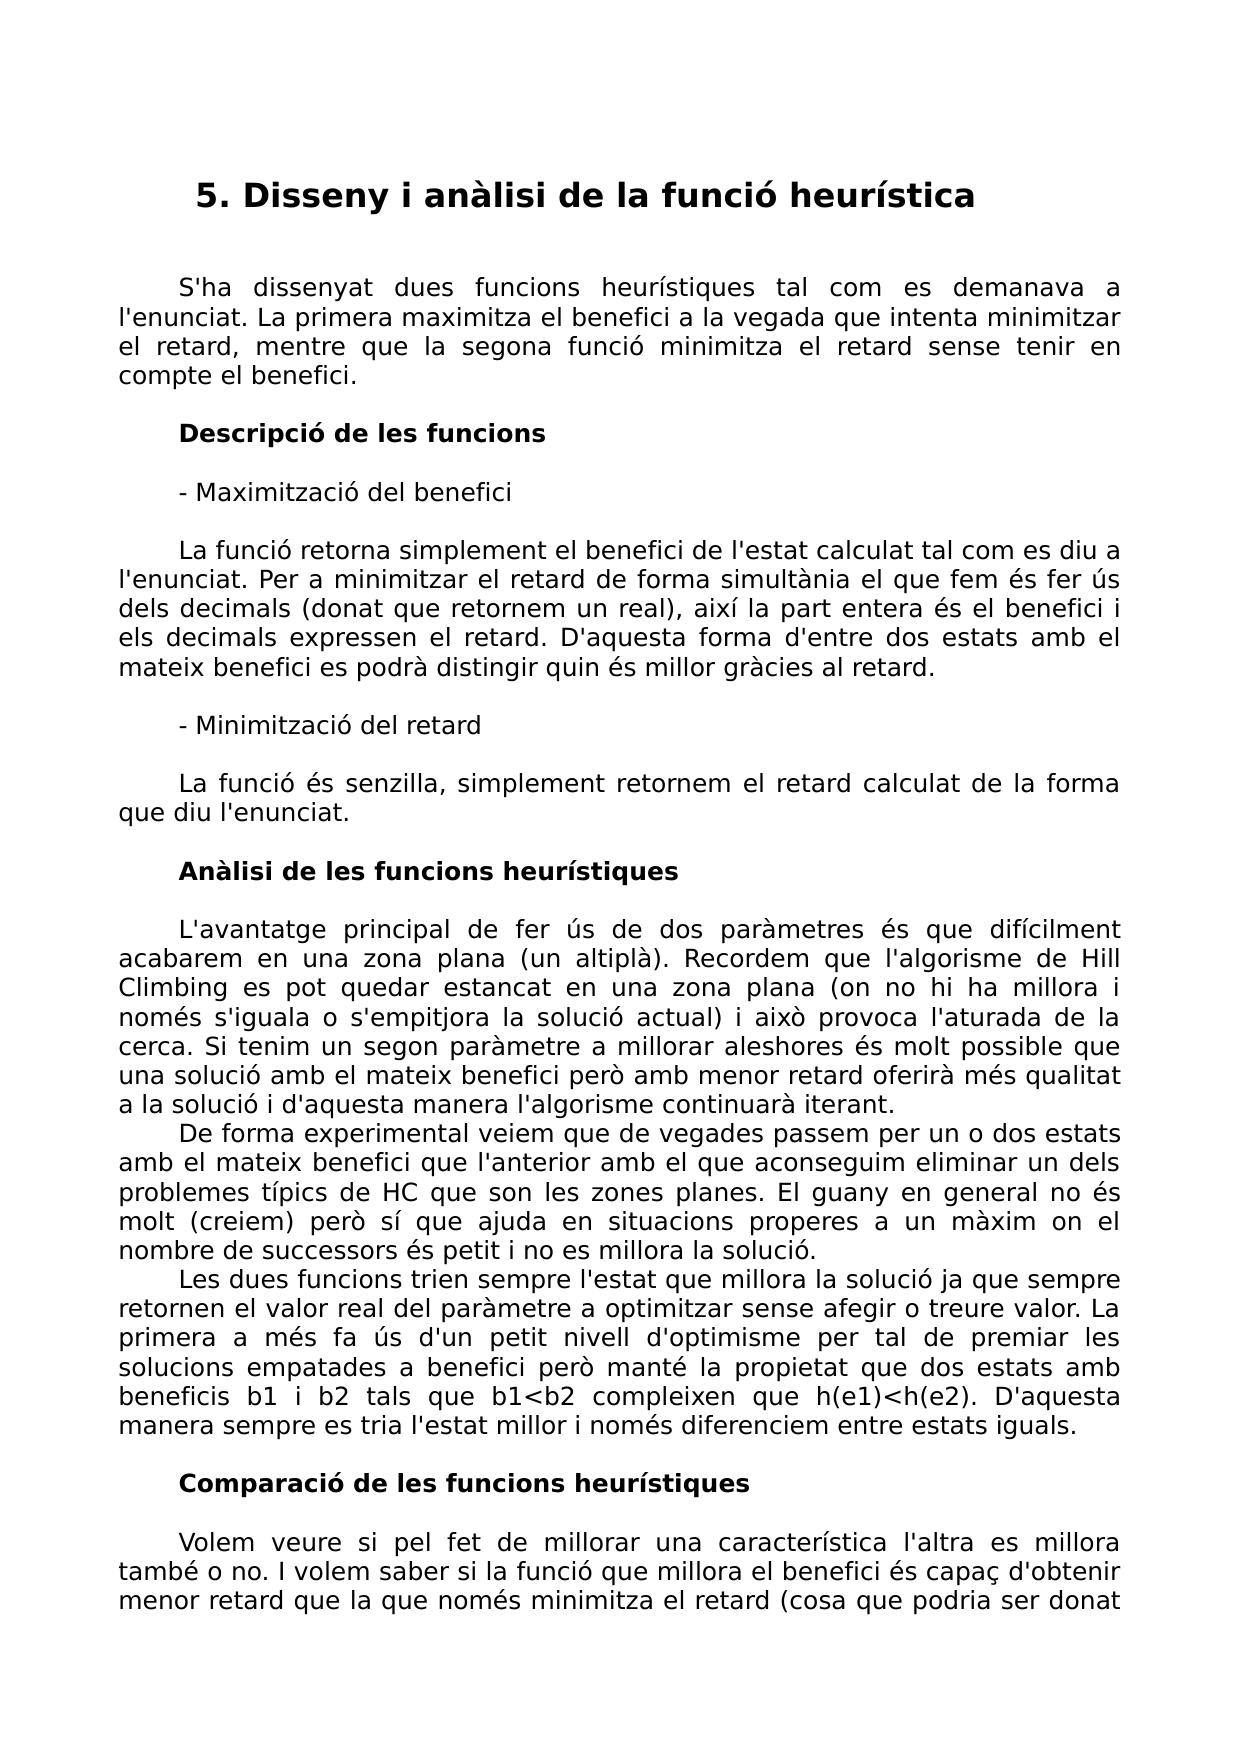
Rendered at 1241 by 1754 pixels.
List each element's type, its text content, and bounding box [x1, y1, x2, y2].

text Anàlisi de les funcions heurístiques [118, 857, 1122, 886]
text Descripció de les funcions [118, 419, 1122, 449]
text - Maximització del benefici [118, 478, 1122, 507]
text La funció és senzilla, simplement retornem el retard calculat de la forma que diu l'enunciat. [118, 769, 1122, 828]
text De forma experimental veiem que de vegades passem per un o dos estats amb el mateix benefici que l'anterior amb el que aconseguim eliminar un dels problemes típics de HC que son les zones planes. El guany en general no és molt (creiem) però sí que ajuda en situacions properes a un màxim on el nombre de successors és petit i no es millora la solució. [118, 1119, 1122, 1265]
text Volem veure si pel fet de millorar una característica l'altra es millora també o no. I volem saber si la funció que millora el benefici és capaç d'obtenir menor retard que la que només minimitza el retard (cosa que podria ser donat [118, 1528, 1122, 1615]
text L'avantatge principal de fer ús de dos paràmetres és que difícilment acabarem en una zona plana (un altiplà). Recordem que l'algorisme de Hill Climbing es pot quedar estancat en una zona plana (on no hi ha millora i només s'iguala o s'empitjora la solució actual) i això provoca l'aturada de la cerca. Si tenim un segon paràmetre a millorar aleshores és molt possible que una solució amb el mateix benefici però amb menor retard oferirà més qualitat a la solució i d'aquesta manera l'algorisme continuarà iterant. [118, 915, 1122, 1119]
text Comparació de les funcions heurístiques [118, 1469, 1122, 1499]
text La funció retorna simplement el benefici de l'estat calculat tal com es diu a l'enunciat. Per a minimitzar el retard de forma simultània el que fem és fer ús dels decimals (donat que retornem un real), així la part entera és el benefici i els decimals expressen el retard. D'aquesta forma d'entre dos estats amb el mateix benefici es podrà distingir quin és millor gràcies al retard. [118, 536, 1122, 682]
text Les dues funcions trien sempre l'estat que millora la solució ja que sempre retornen el valor real del paràmetre a optimitzar sense afegir o treure valor. La primera a més fa ús d'un petit nivell d'optimisme per tal de premiar les solucions empatades a benefici però manté la propietat que dos estats amb beneficis b1 i b2 tals que b1<b2 compleixen que h(e1)<h(e2). D'aquesta manera sempre es tria l'estat millor i només diferenciem entre estats iguals. [118, 1265, 1122, 1440]
text 5. Disseny i anàlisi de la funció heurística [118, 176, 1122, 215]
text - Minimització del retard [118, 711, 1122, 740]
text S'ha dissenyat dues funcions heurístiques tal com es demanava a l'enunciat. La primera maximitza el benefici a la vegada que intenta minimitzar el retard, mentre que la segona funció minimitza el retard sense tenir en compte el benefici. [118, 274, 1122, 390]
